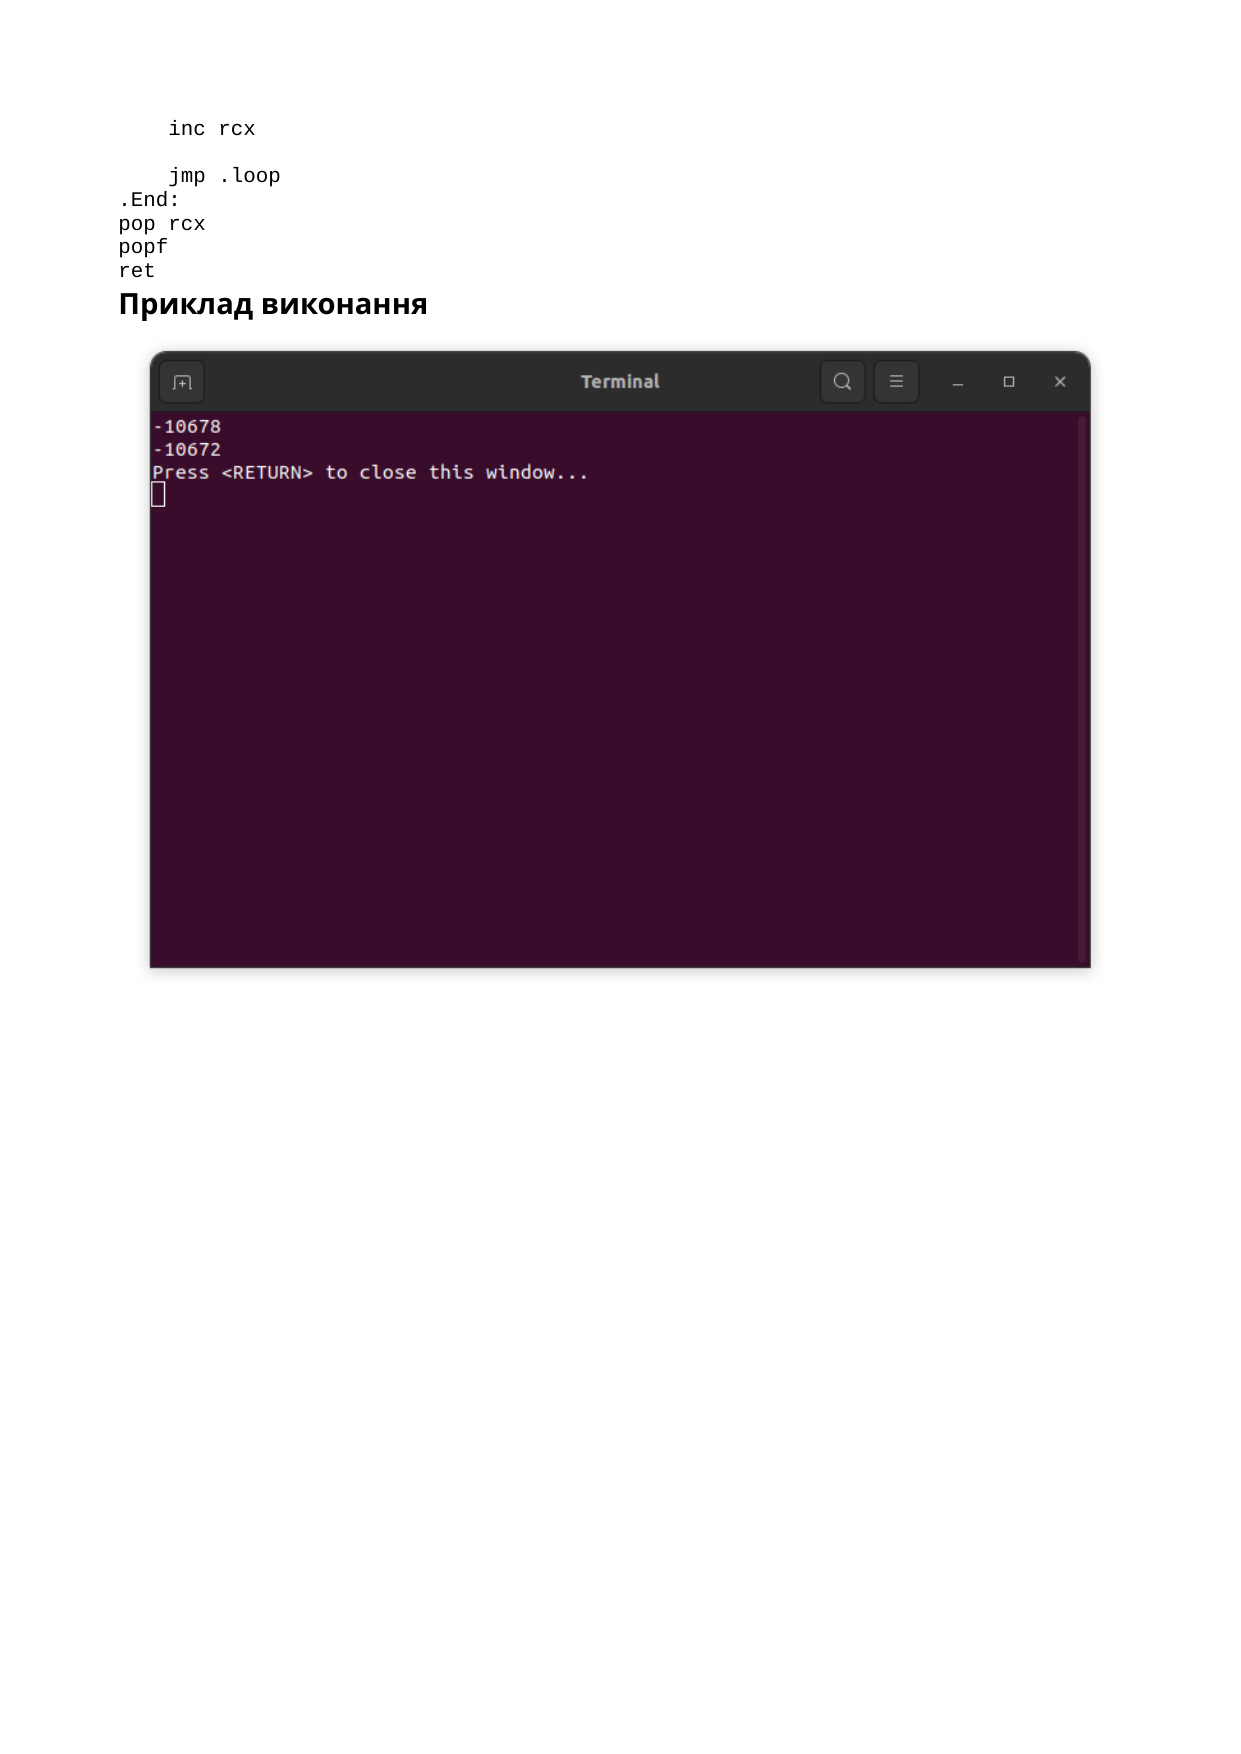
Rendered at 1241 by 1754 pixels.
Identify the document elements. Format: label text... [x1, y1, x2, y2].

text pop rcx [118, 213, 1122, 236]
picture [118, 323, 1123, 1004]
text .End: [118, 189, 1122, 213]
text ret [118, 260, 1122, 284]
subtitle Приклад виконання [118, 284, 1122, 323]
text popf [118, 236, 1122, 260]
text inc rcx [118, 118, 1122, 142]
text jmp .loop [118, 165, 1122, 189]
